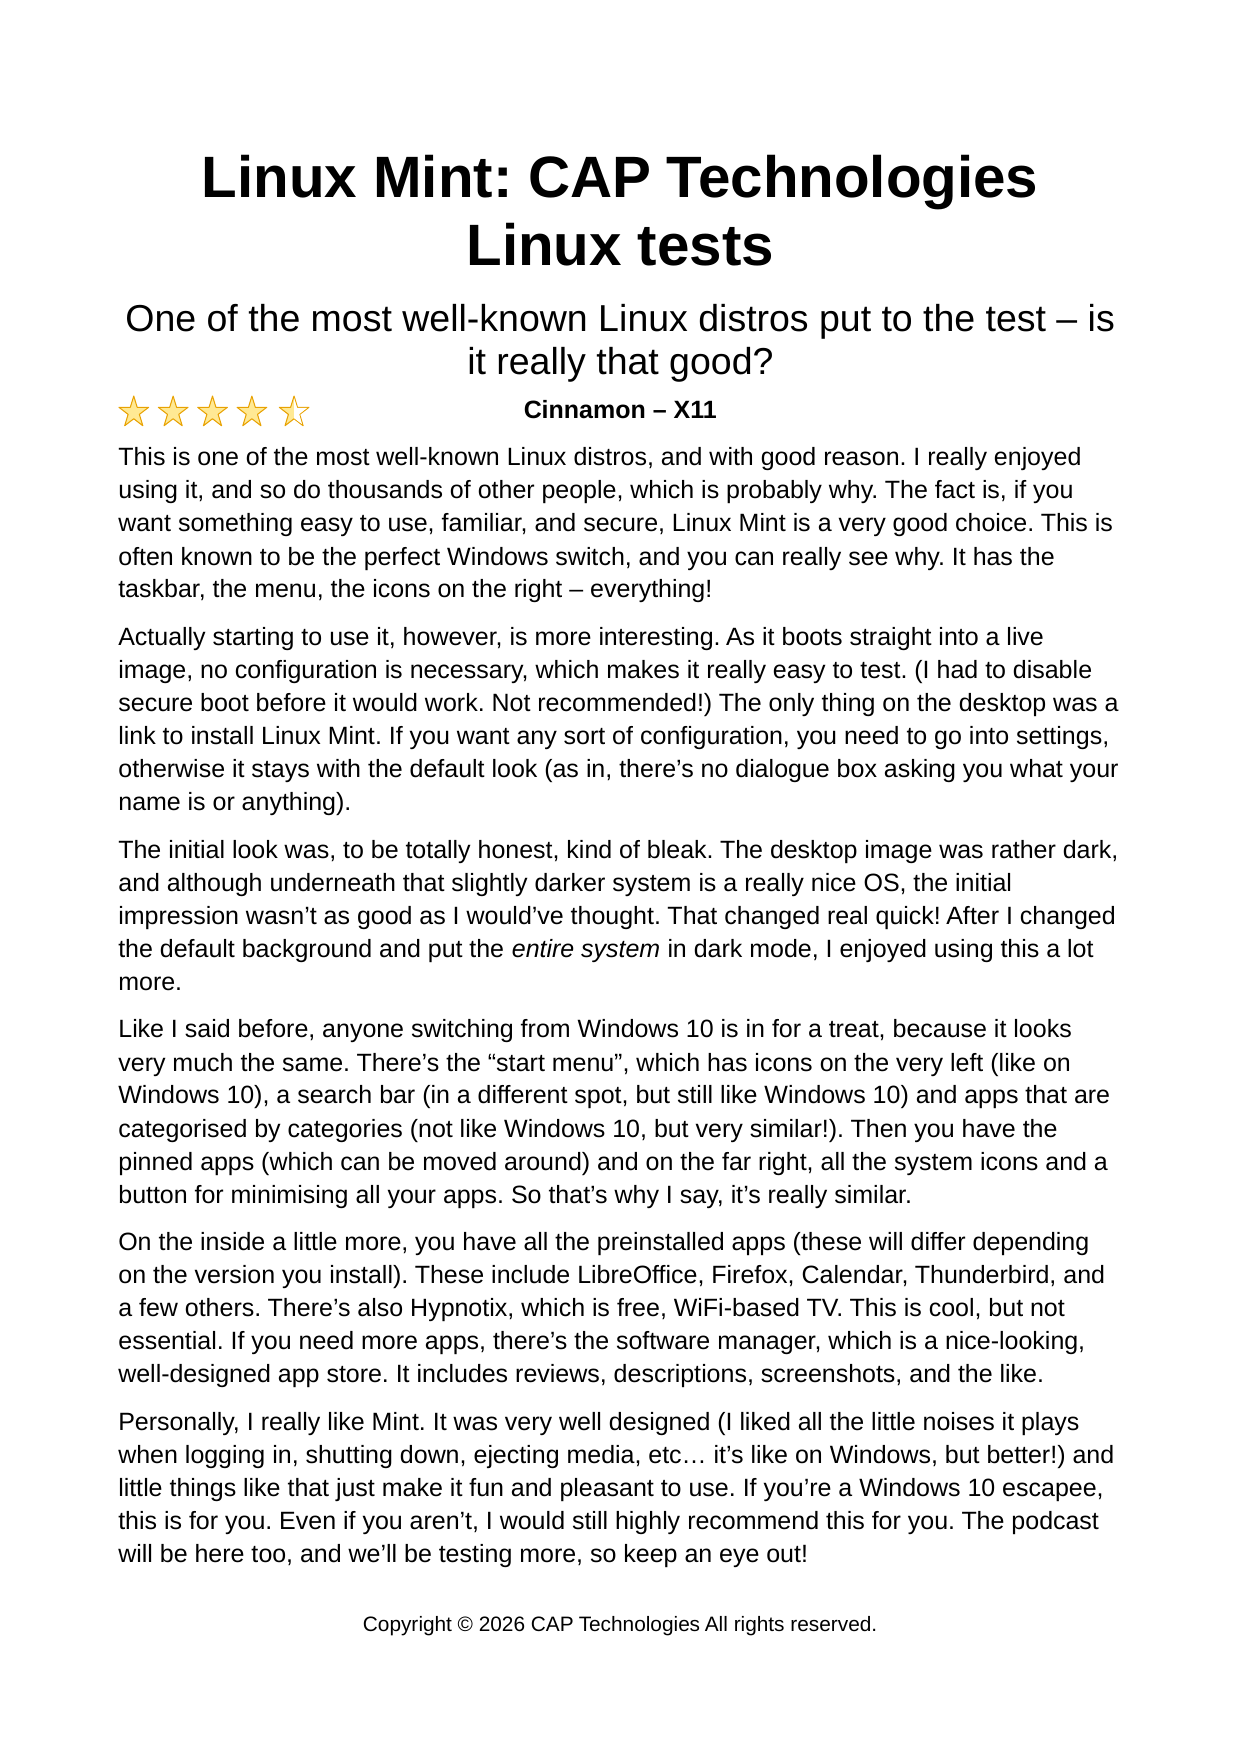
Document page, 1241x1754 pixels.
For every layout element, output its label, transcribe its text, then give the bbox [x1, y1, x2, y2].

text [174, 395, 211, 423]
text Cinnamon – X11 [295, 395, 1122, 423]
text Like I said before, anyone switching from Windows 10 is in for a treat, because it looks very much the same. There’s the “start menu”, which has icons on the very left (like on Windows 10), a search bar (in a different spot, but still like Windows 10) and apps that are categorised by categories (not like Windows 10, but very similar!). Then you have the pinned apps (which can be moved around) and on the far right, all the system icons and a button for minimising all your apps. So that’s why I say, it’s really similar. [118, 1014, 1122, 1208]
text [253, 395, 293, 423]
text [135, 395, 172, 423]
text Actually starting to use it, however, is more interesting. As it boots straight into a live image, no configuration is necessary, which makes it really easy to test. (I had to disable secure boot before it would work. Not recommended!) The only thing on the desktop was a link to install Linux Mint. If you want any sort of configuration, you need to go into settings, otherwise it stays with the default look (as in, there’s no dialogue box asking you what your name is or anything). [118, 622, 1122, 816]
text Personally, I really like Mint. It was very well designed (I liked all the little noises it plays when logging in, shutting down, ejecting media, etc… it’s like on Windows, but better!) and little things like that just make it fun and pleasant to use. If you’re a Windows 10 escapee, this is for you. Even if you aren’t, I would still highly recommend this for you. The podcast will be here too, and we’ll be testing more, so keep an eye out! [118, 1407, 1122, 1568]
text The initial look was, to be totally honest, kind of bleak. The desktop image was rather dark, and although underneath that slightly darker system is a really nice OS, the initial impression wasn’t as good as I would’ve thought. That changed real quick! After I changed the default background and put the entire system in dark mode, I enjoyed using this a lot more. [118, 835, 1122, 996]
title Linux Mint: CAP Technologies Linux tests [118, 143, 1122, 277]
text On the inside a little more, you have all the preinstalled apps (these will differ depending on the version you install). These include LibreOffice, Firefox, Calendar, Thunderbird, and a few others. There’s also Hypnotix, which is free, WiFi-based TV. This is cool, but not essential. If you need more apps, there’s the software manager, which is a nice-looking, well-designed app store. It includes reviews, descriptions, screenshots, and the like. [118, 1227, 1122, 1388]
text [214, 395, 251, 423]
text This is one of the most well-known Linux distros, and with good reason. I really enjoyed using it, and so do thousands of other people, which is probably why. The fact is, if you want something easy to use, familiar, and secure, Linux Mint is a very good choice. This is often known to be the perfect Windows switch, and you can really see why. It has the taskbar, the menu, the icons on the right – everything! [118, 442, 1122, 603]
subtitle One of the most well-known Linux distros put to the test – is it really that good? [118, 296, 1122, 382]
